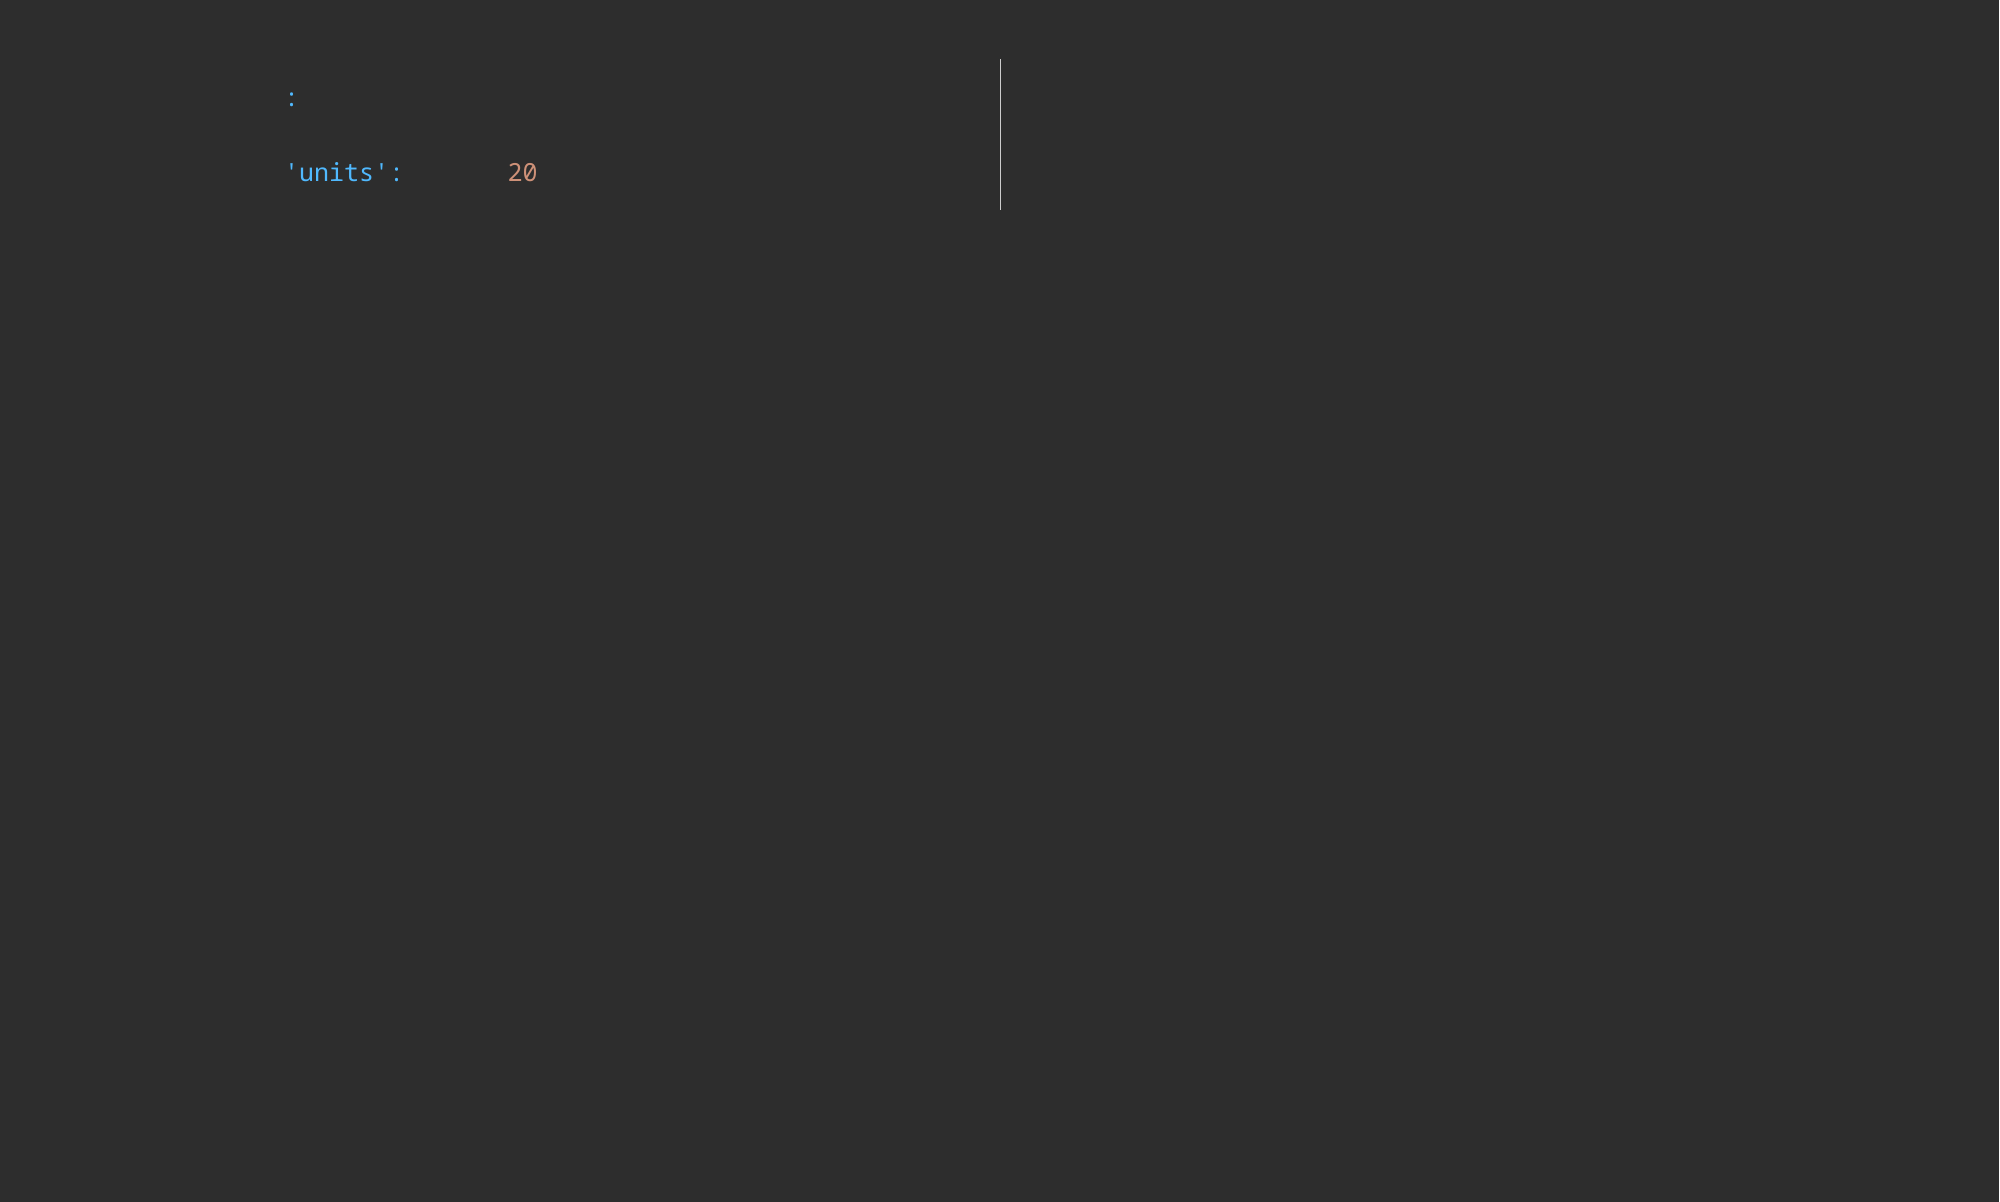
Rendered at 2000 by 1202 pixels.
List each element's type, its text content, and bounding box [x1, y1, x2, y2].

table_cell [1287, 134, 1506, 210]
table_cell [1506, 59, 1941, 134]
table_cell [1287, 59, 1506, 134]
table_cell [1001, 134, 1145, 210]
table_cell [59, 59, 165, 134]
table_cell [165, 59, 284, 134]
table_cell 20 [508, 134, 1000, 210]
table_cell : [284, 59, 507, 134]
table_cell [1506, 134, 1941, 210]
table_cell [508, 59, 1000, 134]
table_cell 'units': [284, 134, 507, 210]
table_cell [165, 134, 284, 210]
table_cell [1145, 134, 1287, 210]
table_cell [59, 134, 165, 210]
table_cell [1145, 59, 1287, 134]
table_cell [1001, 59, 1145, 134]
